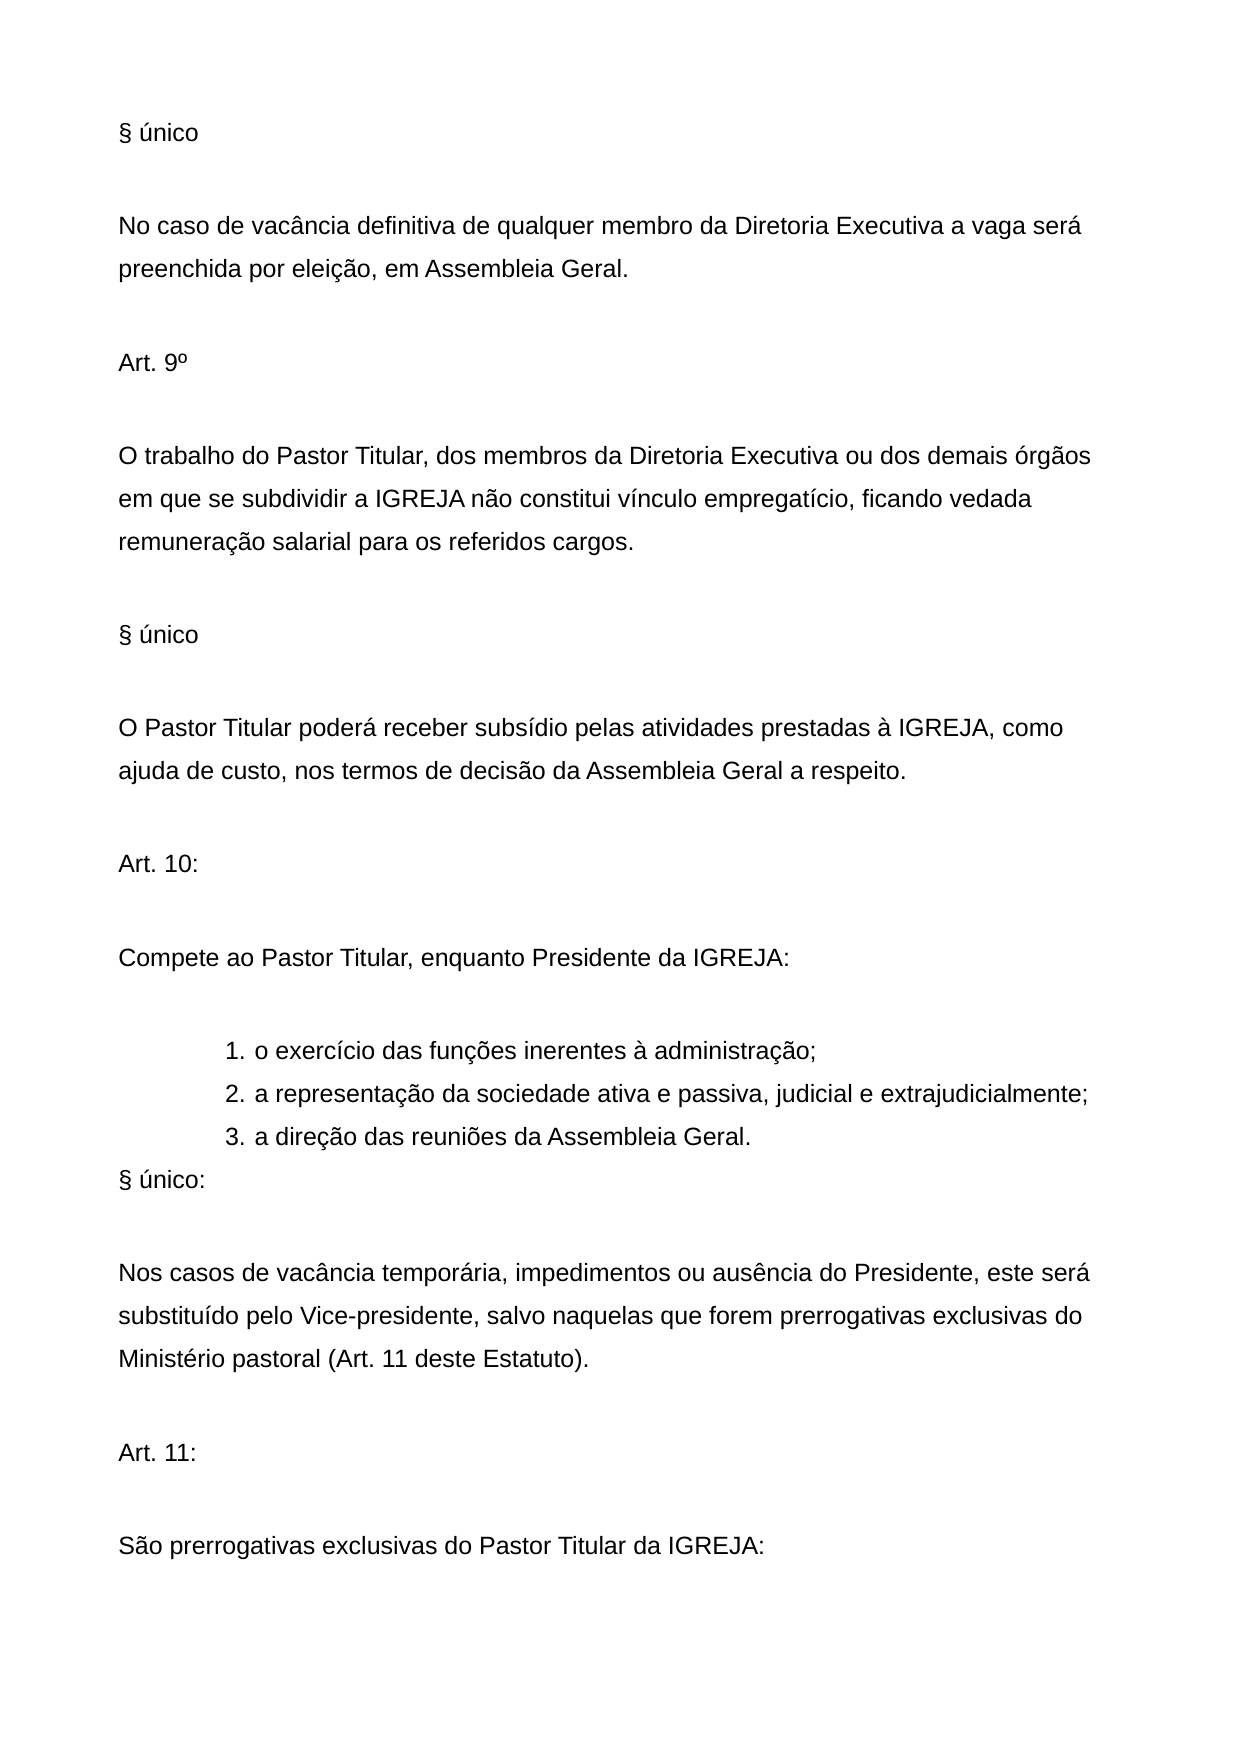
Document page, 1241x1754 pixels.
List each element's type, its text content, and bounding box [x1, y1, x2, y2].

text Art. 11: [118, 1437, 1122, 1466]
text Art. 9º [118, 347, 1122, 376]
text Compete ao Pastor Titular, enquanto Presidente da IGREJA: [118, 942, 1122, 971]
text No caso de vacância definitiva de qualquer membro da Diretoria Executiva a vaga será preenchida por eleição, em Assembleia Geral. [118, 211, 1122, 283]
text § único: [118, 1165, 1122, 1194]
text O Pastor Titular poderá receber subsídio pelas atividades prestadas à IGREJA, como ajuda de custo, nos termos de decisão da Assembleia Geral a respeito. [118, 713, 1122, 785]
text São prerrogativas exclusivas do Pastor Titular da IGREJA: [118, 1531, 1122, 1559]
text § único [118, 620, 1122, 649]
text § único [118, 118, 1122, 147]
text Art. 10: [118, 849, 1122, 878]
text O trabalho do Pastor Titular, dos membros da Diretoria Executiva ou dos demais órgãos em que se subdividir a IGREJA não constitui vínculo empregatício, ficando vedada remuneração salarial para os referidos cargos. [118, 441, 1122, 556]
list a direção das reuniões da Assembleia Geral. [225, 1122, 1122, 1151]
list a representação da sociedade ativa e passiva, judicial e extrajudicialmente; [225, 1079, 1122, 1107]
text Nos casos de vacância temporária, impedimentos ou ausência do Presidente, este será substituído pelo Vice-presidente, salvo naquelas que forem prerrogativas exclusivas do Ministério pastoral (Art. 11 deste Estatuto). [118, 1258, 1122, 1373]
list o exercício das funções inerentes à administração; [225, 1036, 1122, 1064]
